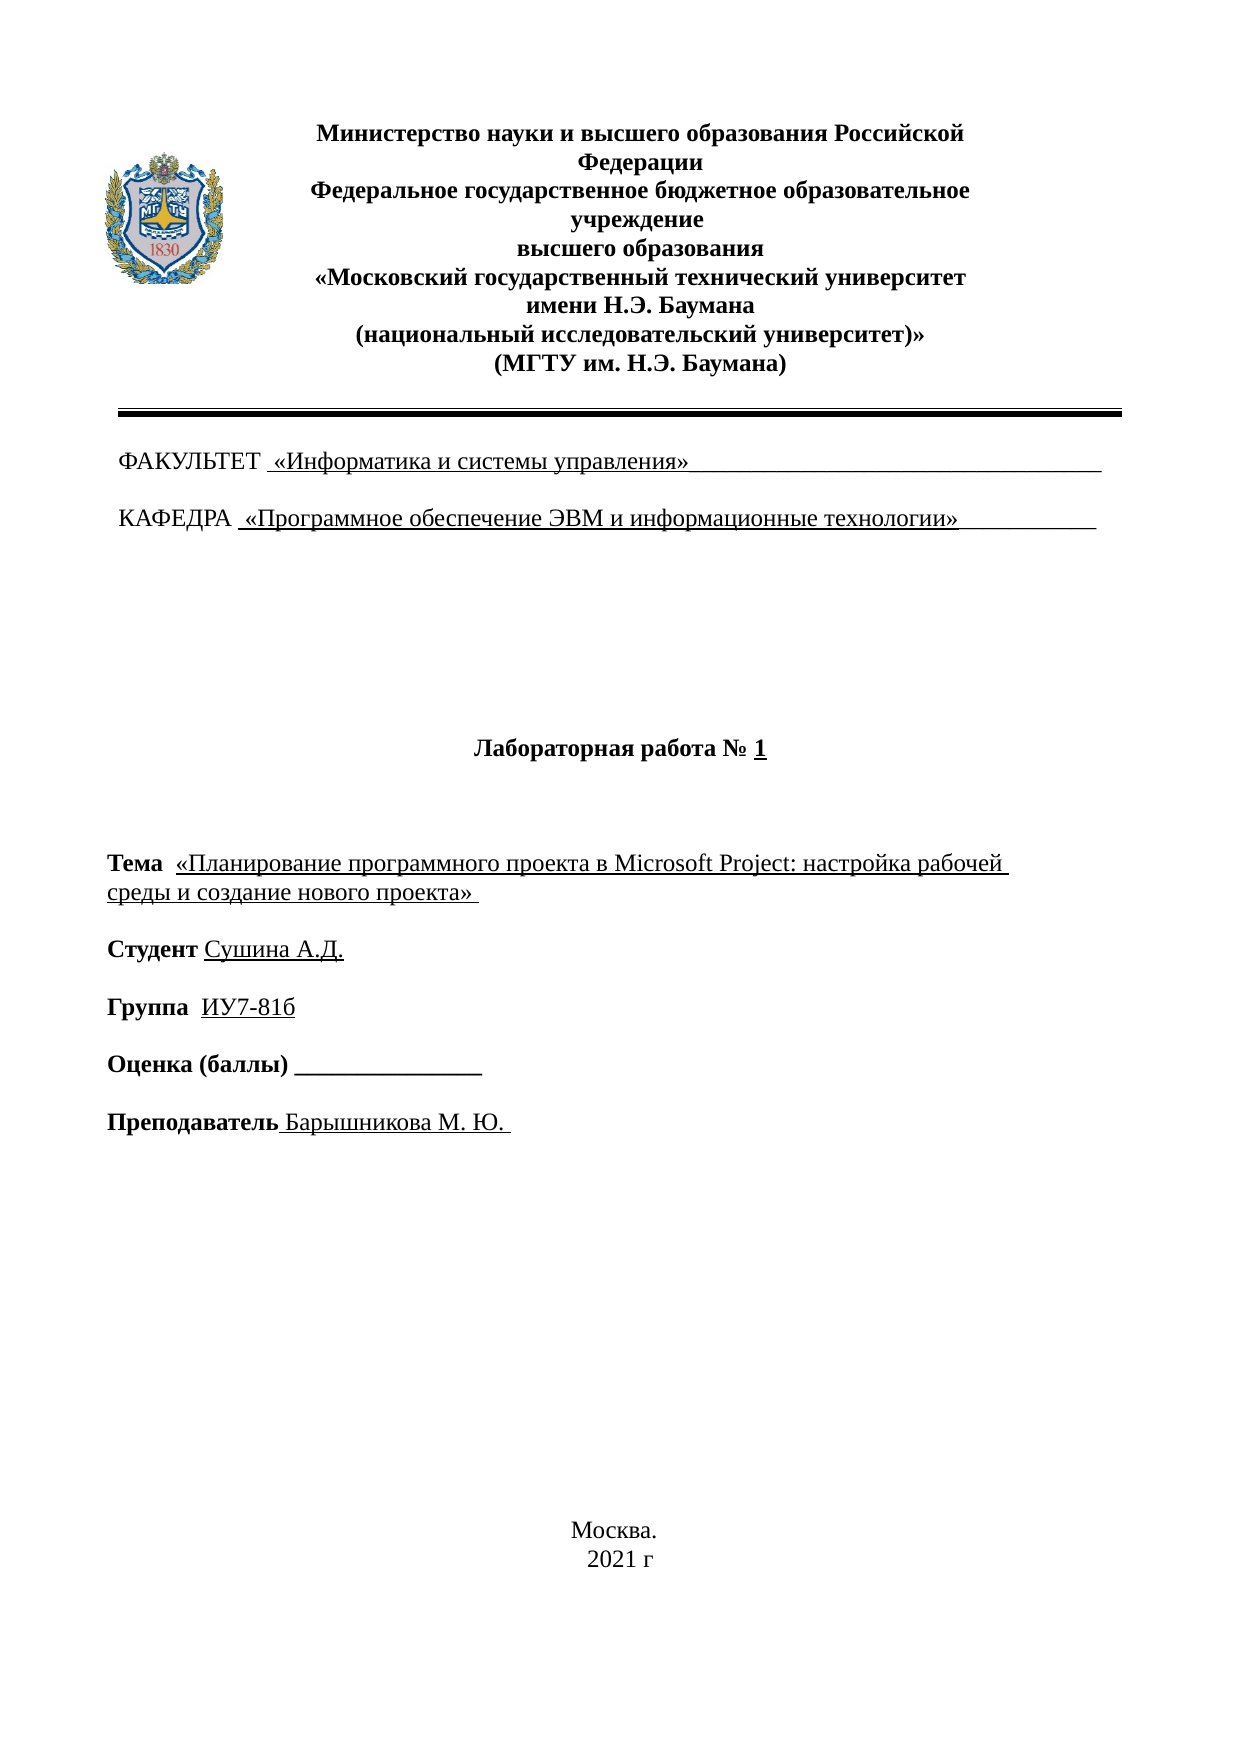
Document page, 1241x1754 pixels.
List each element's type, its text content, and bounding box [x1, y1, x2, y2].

picture [104, 152, 225, 289]
text КАФЕДРА «Программное обеспечение ЭВМ и информационные технологии»___________ [118, 503, 1122, 532]
text Москва. [118, 1516, 1122, 1544]
text 2021 г [118, 1544, 1122, 1573]
text ФАКУЛЬТЕТ «Информатика и системы управления»_________________________________ [118, 446, 1122, 474]
text Лабораторная работа № 1 [118, 733, 1122, 762]
table_header [1052, 820, 1092, 1286]
table_header Министерство науки и высшего образования Российской Федерации Федеральное государственное бюджетное образовательное учреждение высшего образования «Московский государственный технический университет имени Н.Э. Баумана (национальный исследовательский университет)» (МГТУ им. Н.Э. Баумана) [240, 118, 1040, 377]
table_header Тема «Планирование программного проекта в Microsoft Project: настройка рабочей среды и создание нового проекта» Студент Сушина А.Д. Группа ИУ7-81б Оценка (баллы) _______________ Преподаватель Барышникова М. Ю. [96, 820, 1052, 1286]
table_header [96, 118, 240, 377]
